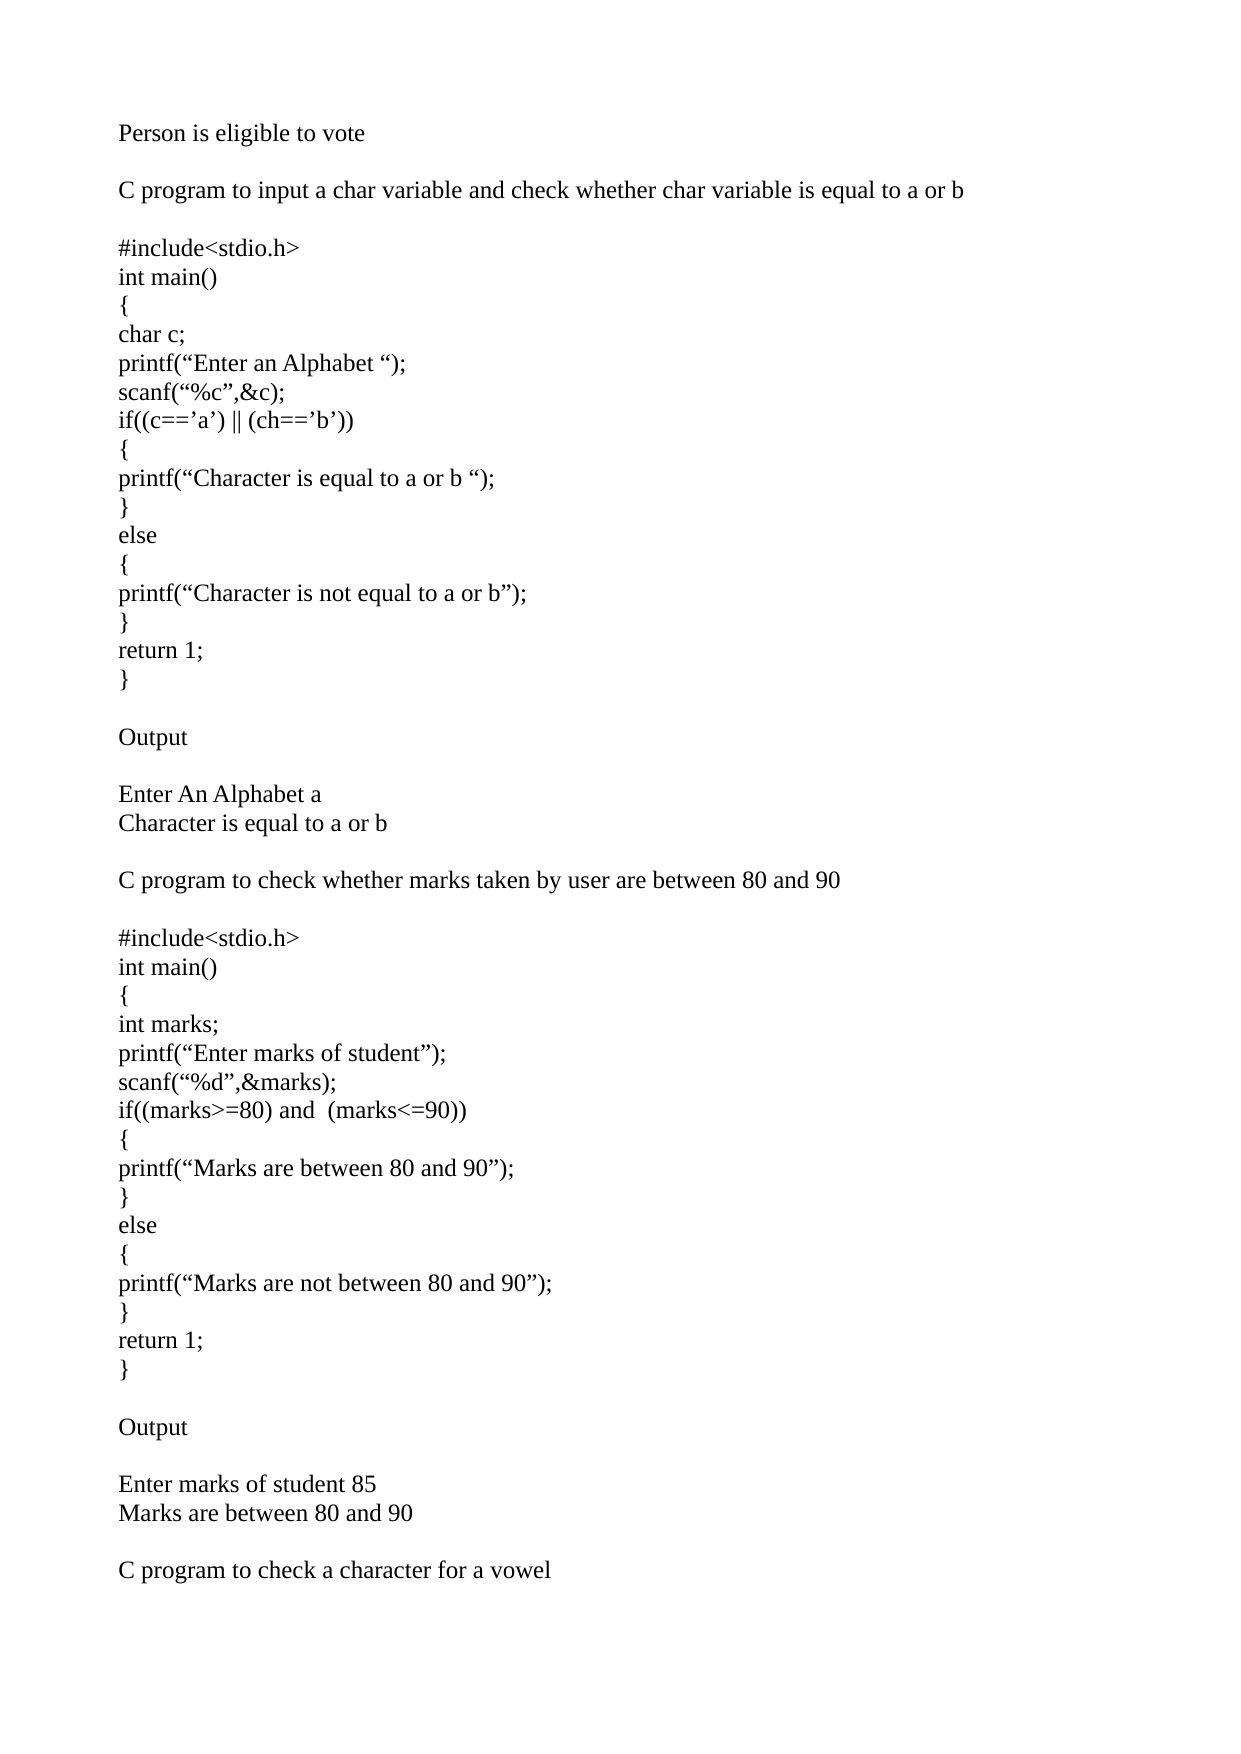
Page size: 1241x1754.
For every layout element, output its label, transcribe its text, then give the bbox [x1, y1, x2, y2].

text int main() [118, 952, 1122, 981]
text int marks; [118, 1009, 1122, 1038]
text if((c==’a’) || (ch==’b’)) [118, 406, 1122, 434]
text { [118, 981, 1122, 1009]
text Marks are between 80 and 90 [118, 1498, 1122, 1527]
text } [118, 607, 1122, 636]
text C program to check whether marks taken by user are between 80 and 90 [118, 866, 1122, 894]
text Output [118, 1412, 1122, 1441]
text Output [118, 722, 1122, 751]
text printf(“Enter marks of student”); [118, 1038, 1122, 1067]
text else [118, 1211, 1122, 1239]
text char c; [118, 319, 1122, 348]
text #include<stdio.h> [118, 923, 1122, 952]
text printf(“Marks are between 80 and 90”); [118, 1153, 1122, 1182]
text } [118, 664, 1122, 693]
text printf(“Enter an Alphabet “); [118, 348, 1122, 377]
text printf(“Marks are not between 80 and 90”); [118, 1268, 1122, 1297]
text return 1; [118, 1326, 1122, 1354]
text scanf(“%c”,&c); [118, 377, 1122, 406]
text Enter An Alphabet a [118, 779, 1122, 808]
text } [118, 1354, 1122, 1383]
text } [118, 1297, 1122, 1326]
text { [118, 1239, 1122, 1268]
text Enter marks of student 85 [118, 1469, 1122, 1498]
text { [118, 434, 1122, 463]
text printf(“Character is equal to a or b “); [118, 463, 1122, 492]
text Character is equal to a or b [118, 808, 1122, 837]
text printf(“Character is not equal to a or b”); [118, 578, 1122, 607]
text { [118, 291, 1122, 319]
text int main() [118, 262, 1122, 291]
text } [118, 492, 1122, 521]
text #include<stdio.h> [118, 233, 1122, 262]
text { [118, 1124, 1122, 1153]
text C program to check a character for a vowel [118, 1556, 1122, 1584]
text if((marks>=80) and (marks<=90)) [118, 1096, 1122, 1124]
text } [118, 1182, 1122, 1211]
text scanf(“%d”,&marks); [118, 1067, 1122, 1096]
text else [118, 521, 1122, 549]
text return 1; [118, 636, 1122, 664]
text C program to input a char variable and check whether char variable is equal to a or b [118, 176, 1122, 204]
text { [118, 549, 1122, 578]
text Person is eligible to vote [118, 118, 1122, 147]
